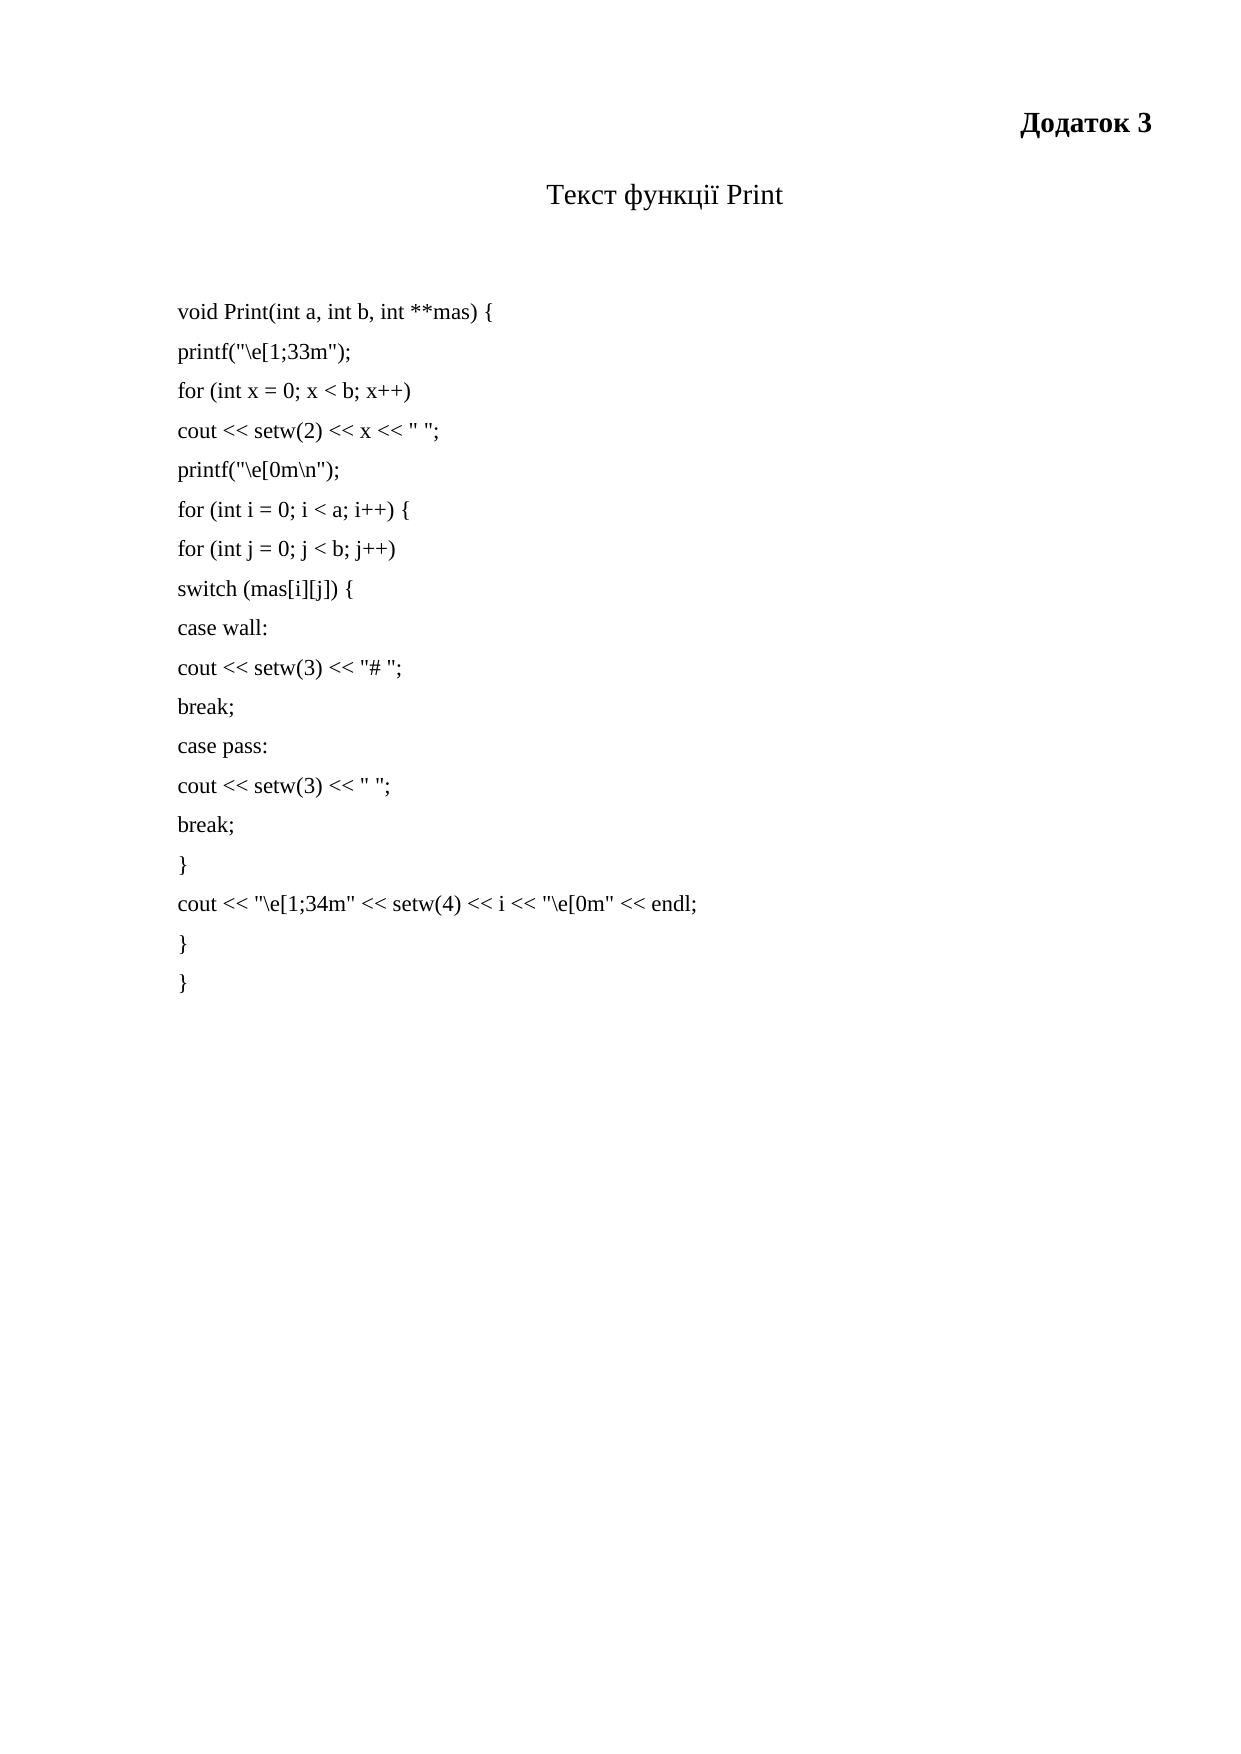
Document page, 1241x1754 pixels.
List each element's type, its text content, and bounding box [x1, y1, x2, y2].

text cout << "\e[1;34m" << setw(4) << i << "\e[0m" << endl; [177, 890, 1152, 917]
text for (int i = 0; i < a; i++) { [177, 496, 1152, 522]
text } [177, 930, 1152, 956]
text void Print(int a, int b, int **mas) { [177, 298, 1152, 324]
text break; [177, 811, 1152, 838]
text cout << setw(3) << "# "; [177, 653, 1152, 680]
text for (int j = 0; j < b; j++) [177, 535, 1152, 561]
text } [177, 851, 1152, 877]
subtitle Текст функції Print [177, 177, 1152, 210]
text cout << setw(2) << x << " "; [177, 417, 1152, 443]
text switch (mas[i][j]) { [177, 574, 1152, 601]
text break; [177, 693, 1152, 719]
text case wall: [177, 614, 1152, 640]
text printf("\e[1;33m"); [177, 338, 1152, 364]
text printf("\e[0m\n"); [177, 456, 1152, 482]
text for (int x = 0; x < b; x++) [177, 377, 1152, 403]
text case pass: [177, 732, 1152, 759]
text } [177, 969, 1152, 996]
subtitle Додаток 3 [177, 106, 1152, 139]
text cout << setw(3) << " "; [177, 772, 1152, 798]
